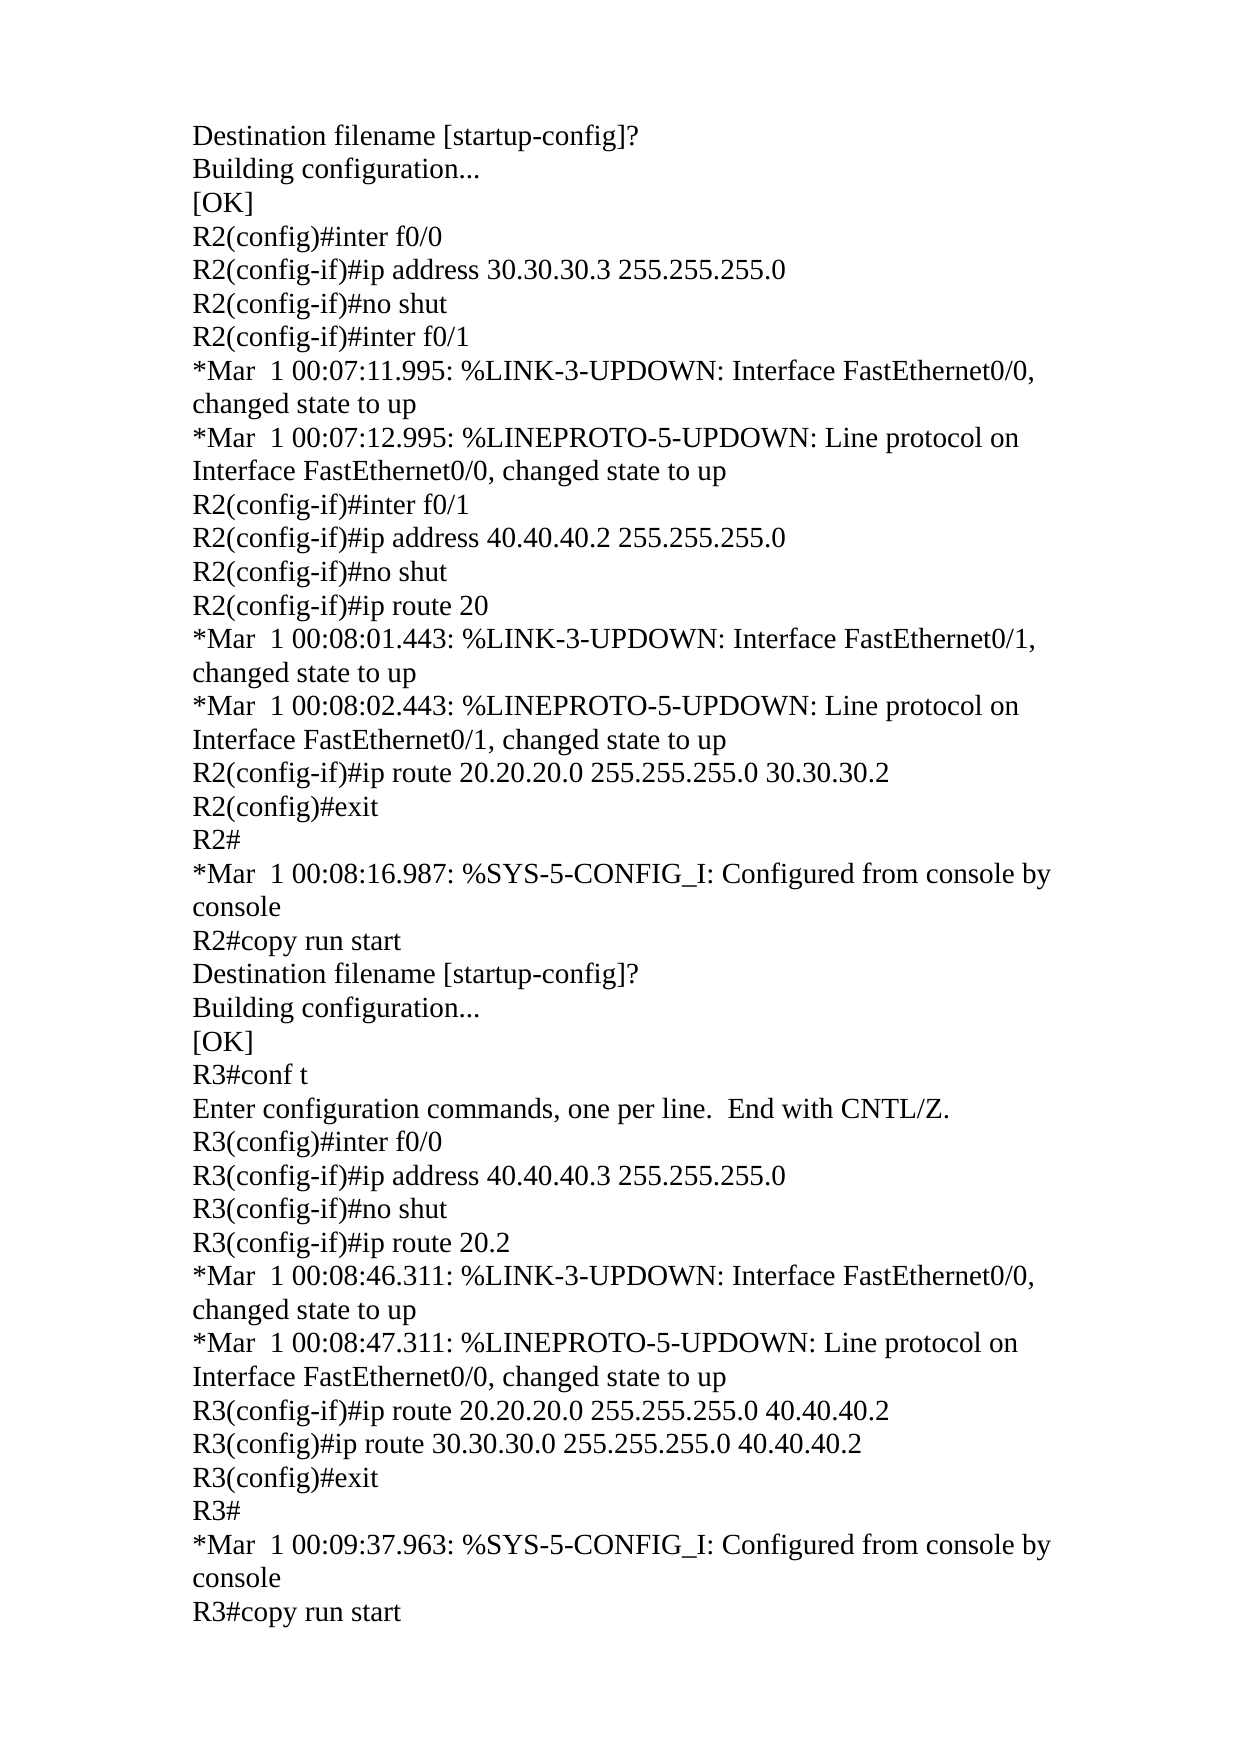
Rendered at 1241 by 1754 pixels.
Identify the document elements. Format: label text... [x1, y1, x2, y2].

text R2(config-if)#ip address 40.40.40.2 255.255.255.0 [192, 521, 1122, 554]
text R3# [192, 1493, 1122, 1527]
text R3(config)#inter f0/0 [192, 1124, 1122, 1158]
text R3#conf t [192, 1057, 1122, 1091]
text *Mar 1 00:08:47.311: %LINEPROTO-5-UPDOWN: Line protocol on Interface FastEthernet0/0, changed state to up [192, 1326, 1122, 1393]
text R3(config-if)#ip address 40.40.40.3 255.255.255.0 [192, 1158, 1122, 1191]
text Destination filename [startup-config]? [192, 118, 1122, 152]
text *Mar 1 00:08:01.443: %LINK-3-UPDOWN: Interface FastEthernet0/1, changed state to up [192, 621, 1122, 688]
text Building configuration... [192, 990, 1122, 1024]
text R2(config-if)#ip address 30.30.30.3 255.255.255.0 [192, 252, 1122, 286]
text [OK] [192, 185, 1122, 219]
text [OK] [192, 1024, 1122, 1057]
text Building configuration... [192, 152, 1122, 185]
text R3(config-if)#ip route 20.2 [192, 1225, 1122, 1258]
text R3#copy run start [192, 1594, 1122, 1627]
text *Mar 1 00:09:37.963: %SYS-5-CONFIG_I: Configured from console by console [192, 1527, 1122, 1594]
text R2# [192, 822, 1122, 856]
text *Mar 1 00:08:02.443: %LINEPROTO-5-UPDOWN: Line protocol on Interface FastEthernet0/1, changed state to up [192, 688, 1122, 755]
text Destination filename [startup-config]? [192, 957, 1122, 990]
text R2(config-if)#no shut [192, 554, 1122, 588]
text R3(config-if)#no shut [192, 1191, 1122, 1225]
text R3(config-if)#ip route 20.20.20.0 255.255.255.0 40.40.40.2 [192, 1393, 1122, 1426]
text R2(config-if)#ip route 20 [192, 588, 1122, 621]
text *Mar 1 00:08:16.987: %SYS-5-CONFIG_I: Configured from console by console [192, 856, 1122, 923]
text Enter configuration commands, one per line. End with CNTL/Z. [192, 1091, 1122, 1124]
text R2#copy run start [192, 923, 1122, 957]
text R2(config-if)#no shut [192, 286, 1122, 319]
text R3(config)#ip route 30.30.30.0 255.255.255.0 40.40.40.2 [192, 1426, 1122, 1460]
text R2(config-if)#inter f0/1 [192, 487, 1122, 521]
text R2(config-if)#inter f0/1 [192, 319, 1122, 353]
text R3(config)#exit [192, 1460, 1122, 1493]
text *Mar 1 00:08:46.311: %LINK-3-UPDOWN: Interface FastEthernet0/0, changed state to up [192, 1258, 1122, 1326]
text R2(config-if)#ip route 20.20.20.0 255.255.255.0 30.30.30.2 [192, 755, 1122, 789]
text R2(config)#inter f0/0 [192, 219, 1122, 252]
text R2(config)#exit [192, 789, 1122, 822]
text *Mar 1 00:07:12.995: %LINEPROTO-5-UPDOWN: Line protocol on Interface FastEthernet0/0, changed state to up [192, 420, 1122, 487]
text *Mar 1 00:07:11.995: %LINK-3-UPDOWN: Interface FastEthernet0/0, changed state to up [192, 353, 1122, 420]
